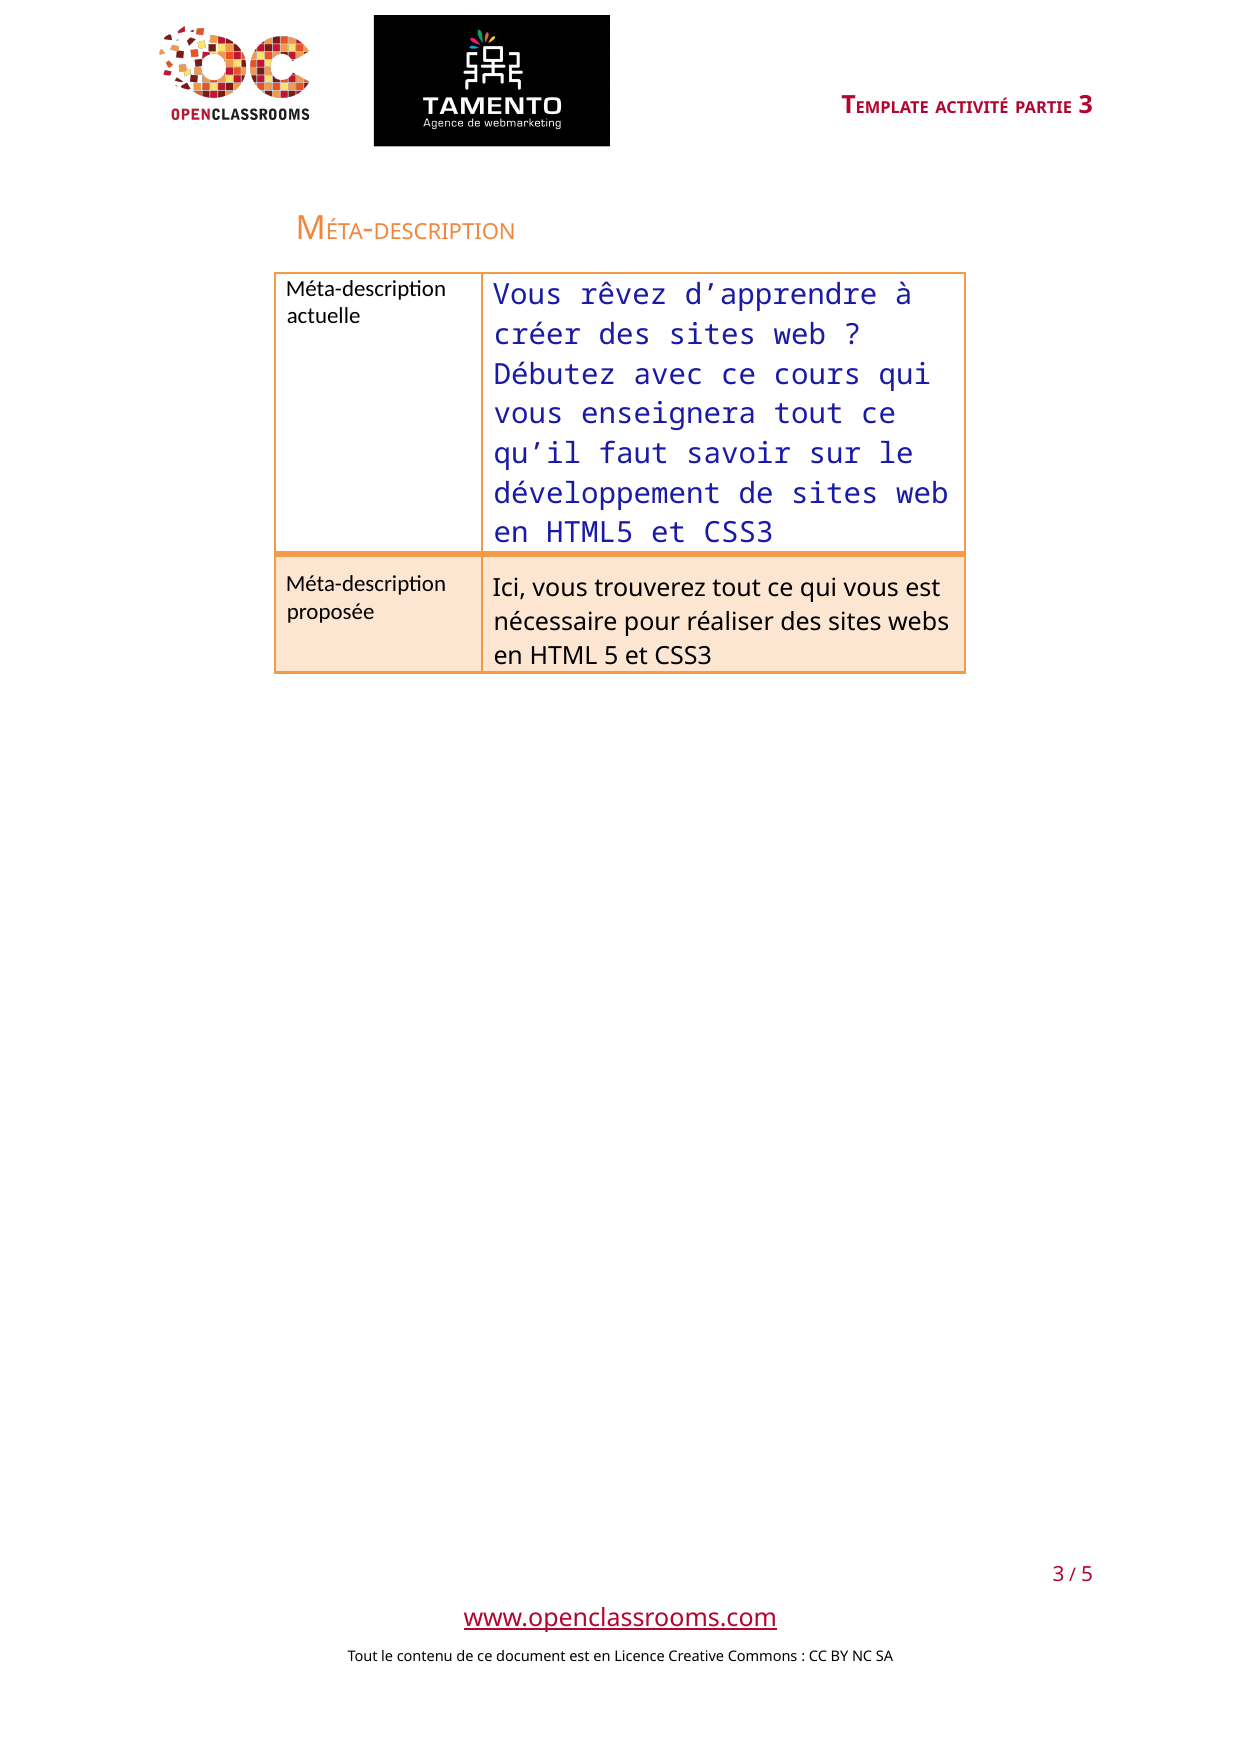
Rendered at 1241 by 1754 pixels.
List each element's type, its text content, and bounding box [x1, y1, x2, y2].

picture [373, 15, 610, 147]
table_cell Méta-description proposée [276, 557, 481, 671]
table_header Vous rêvez d’apprendre à créer des sites web ? Débutez avec ce cours qui vous enseignera tout ce qu’il faut savoir sur le développement de sites web en HTML5 et CSS3 [483, 274, 964, 551]
picture [153, 16, 315, 130]
table_header Méta-description actuelle [276, 274, 481, 551]
subtitle Méta-description [221, 203, 1093, 249]
table_cell Ici, vous trouverez tout ce qui vous est nécessaire pour réaliser des sites webs en HTML 5 et CSS3 [483, 557, 964, 671]
